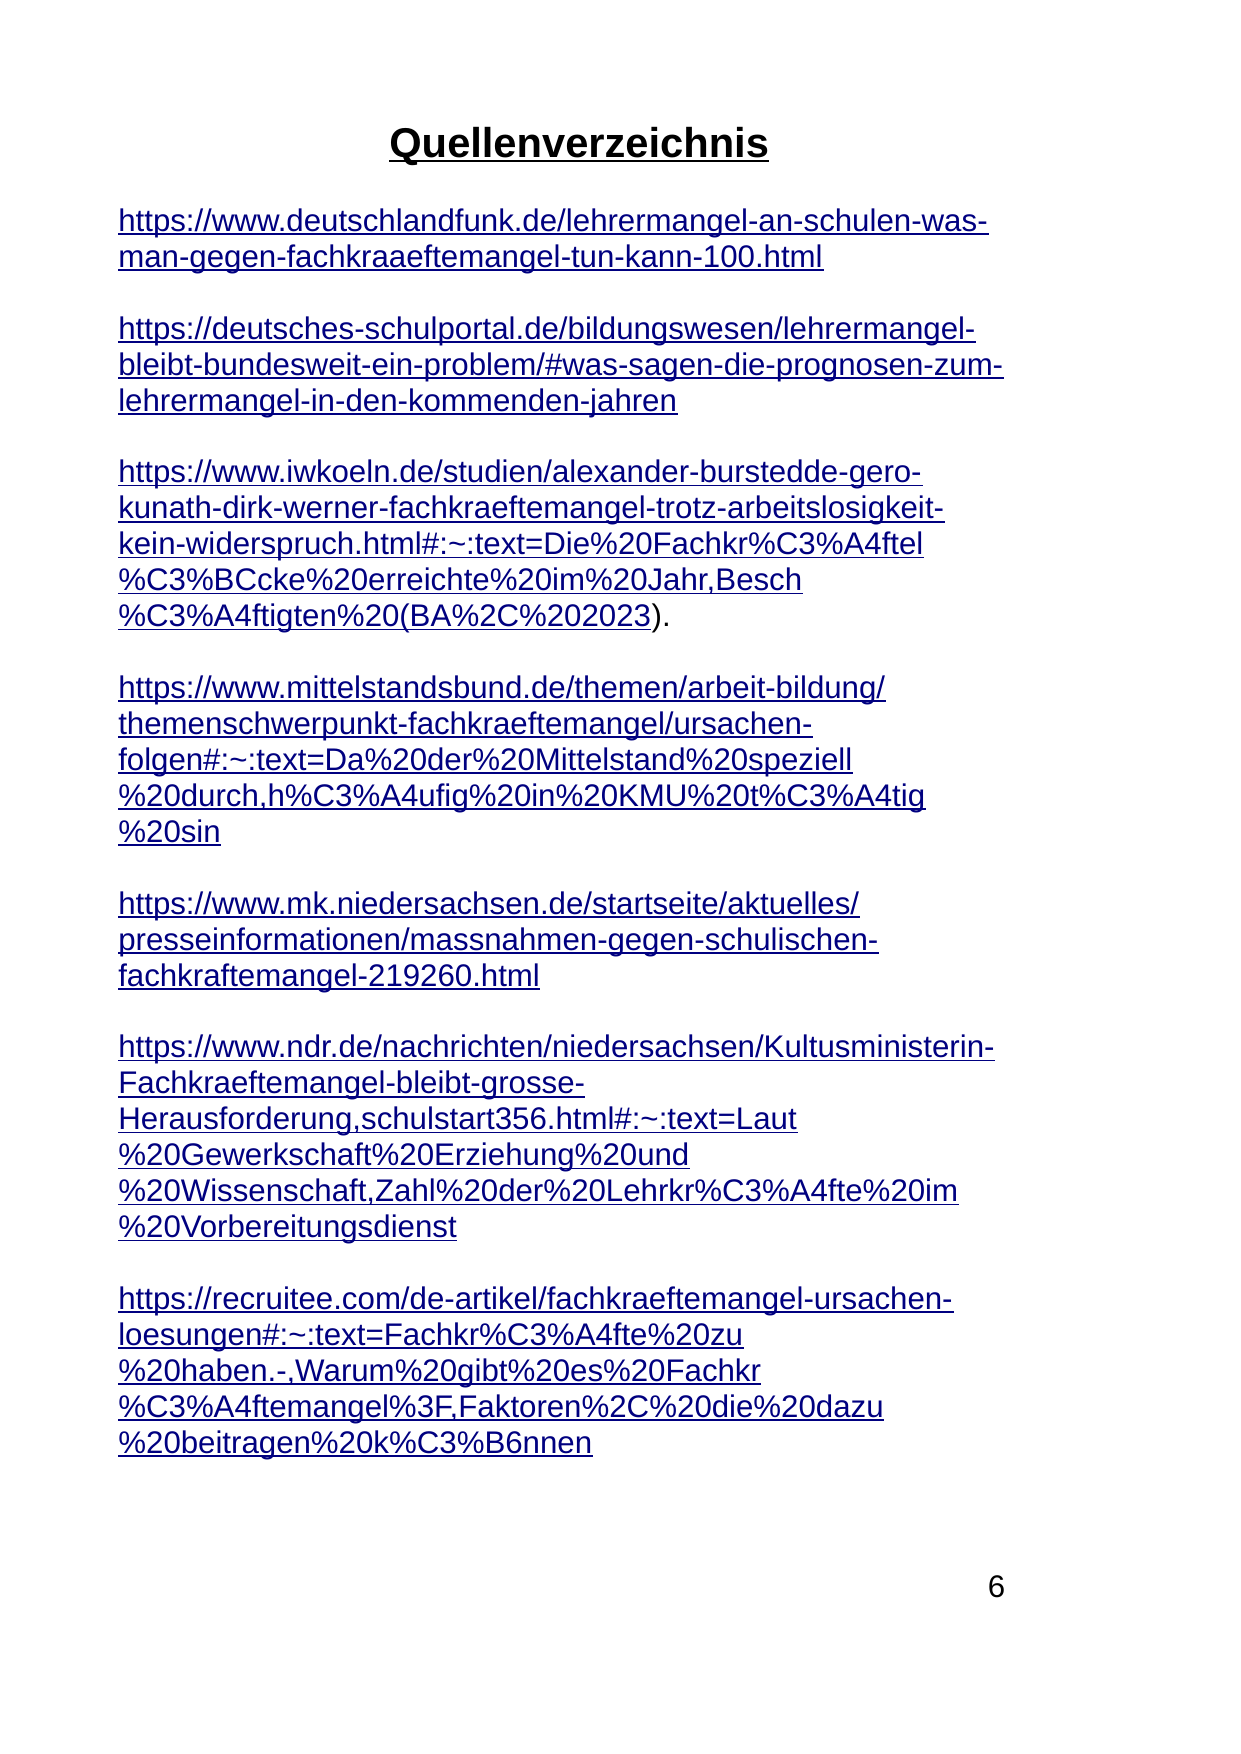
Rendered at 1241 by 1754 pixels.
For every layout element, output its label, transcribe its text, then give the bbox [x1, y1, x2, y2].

text https://www.ndr.de/nachrichten/niedersachsen/Kultusministerin-Fachkraeftemangel-bleibt-grosse-Herausforderung,schulstart356.html#:~:text=Laut%20Gewerkschaft%20Erziehung%20und%20Wissenschaft,Zahl%20der%20Lehrkr%C3%A4fte%20im%20Vorbereitungsdienst [118, 1028, 1005, 1244]
text https://www.mittelstandsbund.de/themen/arbeit-bildung/themenschwerpunkt-fachkraeftemangel/ursachen-folgen#:~:text=Da%20der%20Mittelstand%20speziell%20durch,h%C3%A4ufig%20in%20KMU%20t%C3%A4tig%20sin [118, 669, 1005, 849]
text https://deutsches-schulportal.de/bildungswesen/lehrermangel-bleibt-bundesweit-ein-problem/#was-sagen-die-prognosen-zum-lehrermangel-in-den-kommenden-jahren [118, 310, 1005, 418]
text https://recruitee.com/de-artikel/fachkraeftemangel-ursachen-loesungen#:~:text=Fachkr%C3%A4fte%20zu%20haben.-,Warum%20gibt%20es%20Fachkr%C3%A4ftemangel%3F,Faktoren%2C%20die%20dazu%20beitragen%20k%C3%B6nnen [118, 1280, 1005, 1460]
text 6 [118, 1568, 1005, 1603]
text https://www.deutschlandfunk.de/lehrermangel-an-schulen-was-man-gegen-fachkraaeftemangel-tun-kann-100.html [118, 202, 1005, 274]
text https://www.iwkoeln.de/studien/alexander-burstedde-gero-kunath-dirk-werner-fachkraeftemangel-trotz-arbeitslosigkeit-kein-widerspruch.html#:~:text=Die%20Fachkr%C3%A4ftel%C3%BCcke%20erreichte%20im%20Jahr,Besch%C3%A4ftigten%20(BA%2C%202023). [118, 453, 1005, 669]
text https://www.mk.niedersachsen.de/startseite/aktuelles/presseinformationen/massnahmen-gegen-schulischen-fachkraftemangel-219260.html [118, 885, 1005, 993]
text Quellenverzeichnis [118, 118, 1005, 166]
